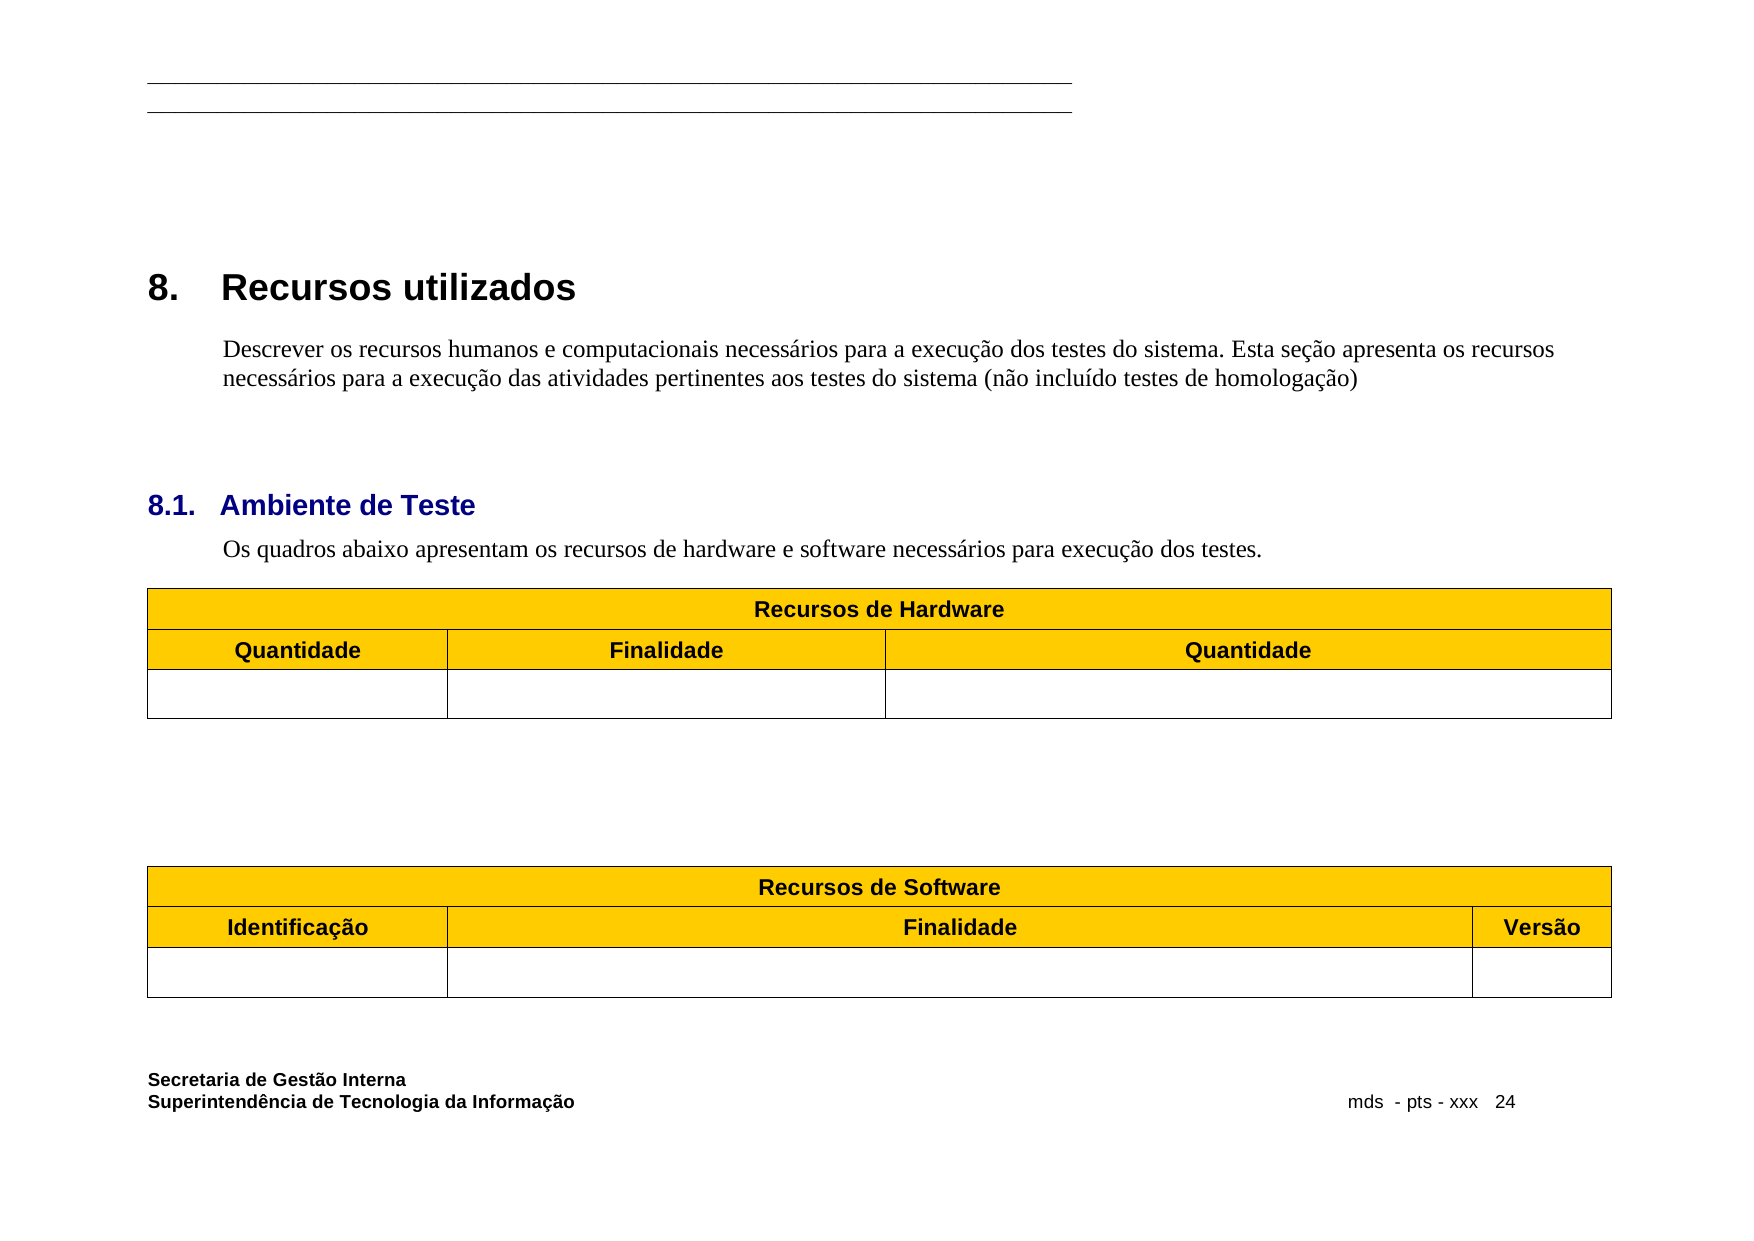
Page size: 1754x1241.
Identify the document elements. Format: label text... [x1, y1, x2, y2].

table_cell Quantidade [886, 630, 1611, 669]
subtitle 8.1. Ambiente de Teste [148, 488, 1642, 522]
table_cell Finalidade [448, 907, 1472, 947]
table_cell [448, 670, 885, 718]
table_cell Quantidade [148, 630, 447, 669]
table_cell [148, 948, 447, 997]
table_cell Versão [1473, 907, 1611, 947]
table_cell Finalidade [448, 630, 885, 669]
table_cell Identificação [148, 907, 447, 947]
subtitle 8. Recursos utilizados [148, 266, 1642, 309]
table_header Recursos de Hardware [148, 589, 1611, 629]
table_cell [148, 670, 447, 718]
table_cell [1473, 948, 1611, 997]
table_cell [886, 670, 1611, 718]
text Descrever os recursos humanos e computacionais necessários para a execução dos testes do sistema. Esta seção apresenta os recursos necessários para a execução das atividades pertinentes aos testes do sistema (não incluído testes de homologação) [223, 334, 1642, 392]
table_header Recursos de Software [148, 867, 1611, 906]
table_cell [448, 948, 1472, 997]
text Os quadros abaixo apresentam os recursos de hardware e software necessários para execução dos testes. [223, 534, 1642, 563]
